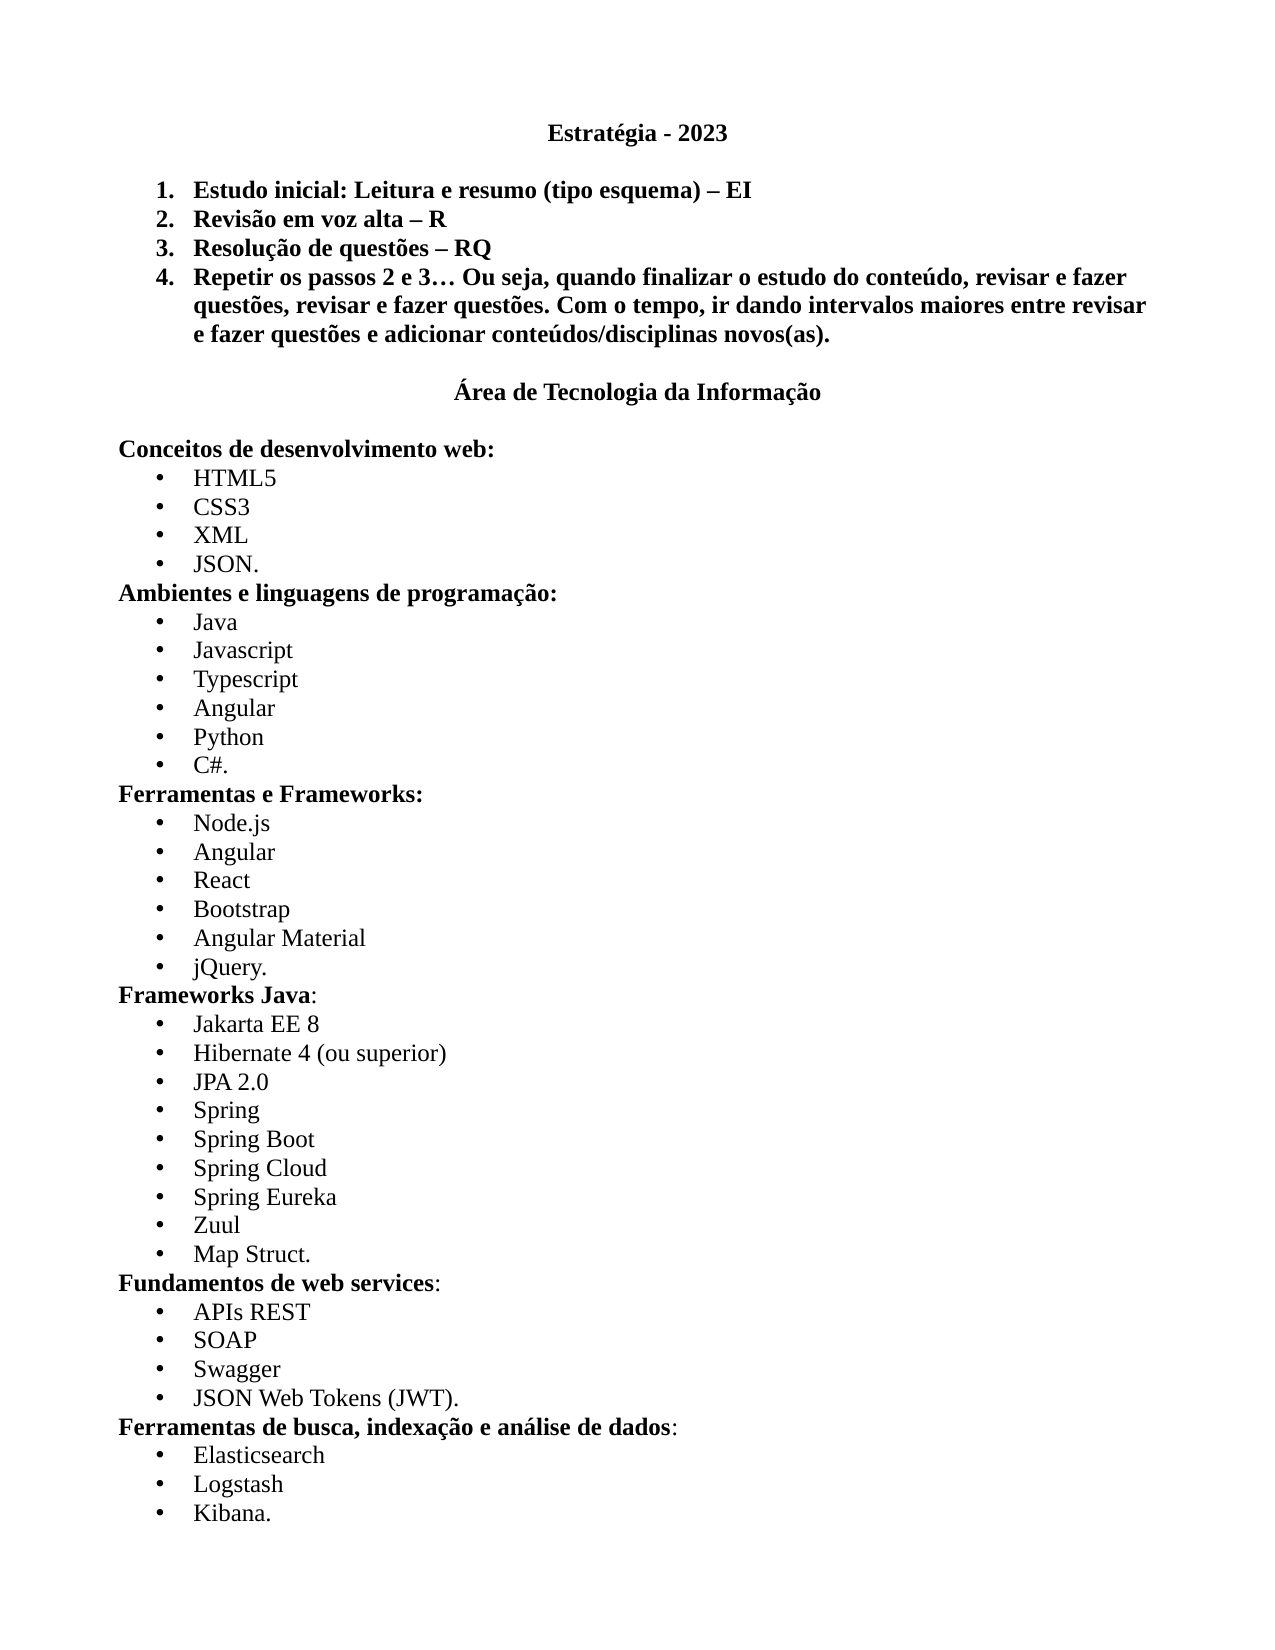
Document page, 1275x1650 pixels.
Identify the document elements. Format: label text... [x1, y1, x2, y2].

list APIs REST [156, 1297, 1157, 1326]
list Spring [156, 1096, 1157, 1124]
list Spring Eureka [156, 1182, 1157, 1211]
text Ferramentas de busca, indexação e análise de dados: [118, 1412, 1157, 1441]
list Java [156, 607, 1157, 636]
text Conceitos de desenvolvimento web: [118, 434, 1157, 463]
text Fundamentos de web services: [118, 1268, 1157, 1297]
list Jakarta EE 8 [156, 1009, 1157, 1038]
list Bootstrap [156, 894, 1157, 923]
list Spring Cloud [156, 1153, 1157, 1182]
list Zuul [156, 1211, 1157, 1239]
list Typescript [156, 664, 1157, 693]
list C#. [156, 751, 1157, 779]
text Estratégia - 2023 [118, 118, 1157, 147]
list Javascript [156, 636, 1157, 664]
list Logstash [156, 1469, 1157, 1498]
list Elasticsearch [156, 1441, 1157, 1469]
list JPA 2.0 [156, 1067, 1157, 1096]
list Spring Boot [156, 1124, 1157, 1153]
list CSS3 [156, 492, 1157, 521]
text Ferramentas e Frameworks: [118, 779, 1157, 808]
list Python [156, 722, 1157, 751]
list JSON Web Tokens (JWT). [156, 1383, 1157, 1412]
list Map Struct. [156, 1239, 1157, 1268]
list Kibana. [156, 1498, 1157, 1527]
list JSON. [156, 549, 1157, 578]
text Frameworks Java: [118, 981, 1157, 1009]
list SOAP [156, 1326, 1157, 1354]
list Estudo inicial: Leitura e resumo (tipo esquema) – EI [156, 176, 1157, 204]
list HTML5 [156, 463, 1157, 492]
text Ambientes e linguagens de programação: [118, 578, 1157, 607]
list Angular Material [156, 923, 1157, 952]
list jQuery. [156, 952, 1157, 981]
list Angular [156, 837, 1157, 866]
list XML [156, 521, 1157, 549]
list Hibernate 4 (ou superior) [156, 1038, 1157, 1067]
list React [156, 866, 1157, 894]
list Resolução de questões – RQ [156, 233, 1157, 262]
list Revisão em voz alta – R [156, 204, 1157, 233]
list Node.js [156, 808, 1157, 837]
text Área de Tecnologia da Informação [118, 377, 1157, 406]
list Repetir os passos 2 e 3… Ou seja, quando finalizar o estudo do conteúdo, revisar e fazer questões, revisar e fazer questões. Com o tempo, ir dando intervalos maiores entre revisar e fazer questões e adicionar conteúdos/disciplinas novos(as). [156, 262, 1157, 348]
list Angular [156, 693, 1157, 722]
list Swagger [156, 1354, 1157, 1383]
